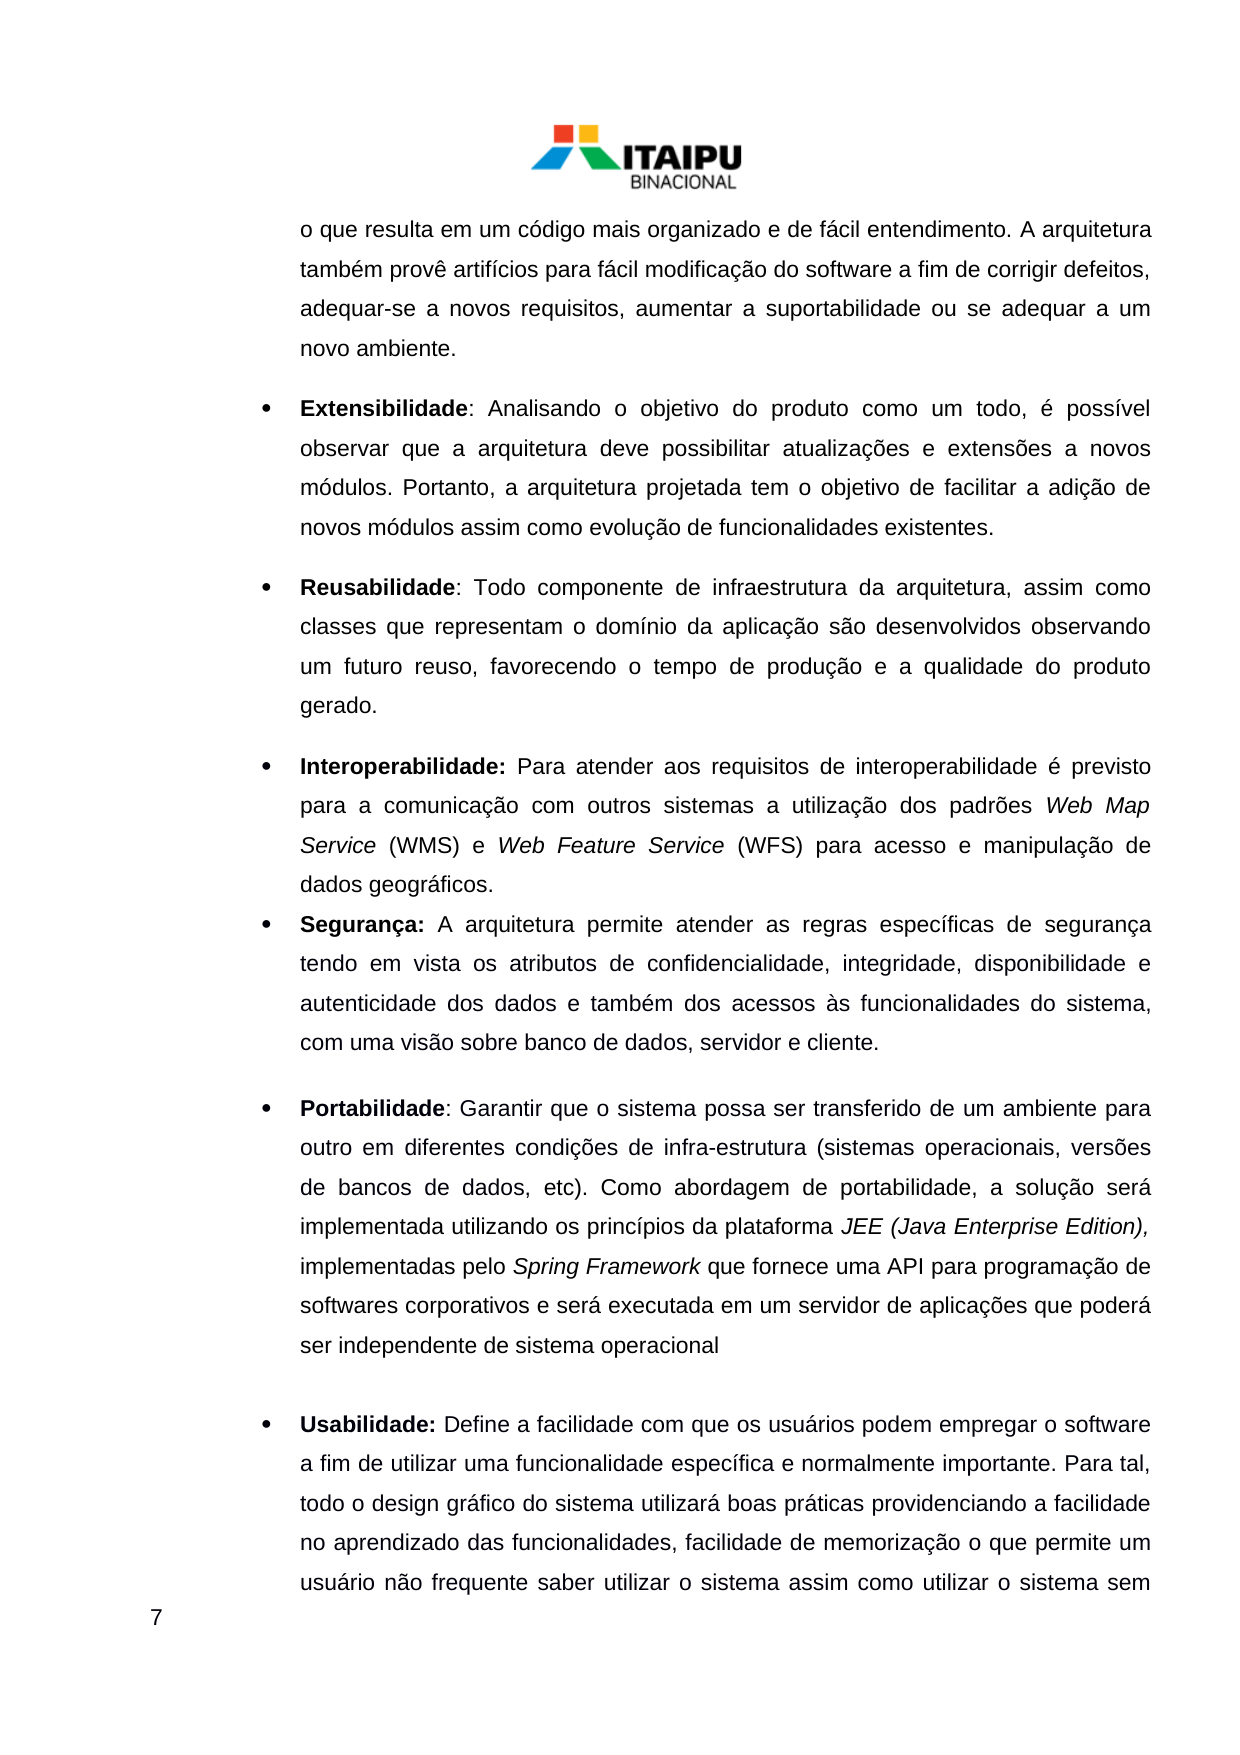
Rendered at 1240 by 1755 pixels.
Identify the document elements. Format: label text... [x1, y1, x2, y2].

list Usabilidade: Define a facilidade com que os usuários podem empregar o software a fim de utilizar uma funcionalidade específica e normalmente importante. Para tal, todo o design gráfico do sistema utilizará boas práticas providenciando a facilidade no aprendizado das funcionalidades, facilidade de memorização o que permite um usuário não frequente saber utilizar o sistema assim como utilizar o sistema sem [262, 1411, 1152, 1595]
list Segurança: A arquitetura permite atender as regras específicas de segurança tendo em vista os atributos de confidencialidade, integridade, disponibilidade e autenticidade dos dados e também dos acessos às funcionalidades do sistema, com uma visão sobre banco de dados, servidor e cliente. [262, 911, 1152, 1055]
list Interoperabilidade: Para atender aos requisitos de interoperabilidade é previsto para a comunicação com outros sistemas a utilização dos padrões Web Map Service (WMS) e Web Feature Service (WFS) para acesso e manipulação de dados geográficos. [262, 753, 1152, 897]
list Reusabilidade: Todo componente de infraestrutura da arquitetura, assim como classes que representam o domínio da aplicação são desenvolvidos observando um futuro reuso, favorecendo o tempo de produção e a qualidade do produto gerado. [262, 574, 1152, 719]
list Extensibilidade: Analisando o objetivo do produto como um todo, é possível observar que a arquitetura deve possibilitar atualizações e extensões a novos módulos. Portanto, a arquitetura projetada tem o objetivo de facilitar a adição de novos módulos assim como evolução de funcionalidades existentes. [262, 395, 1152, 540]
list o que resulta em um código mais organizado e de fácil entendimento. A arquitetura também provê artifícios para fácil modificação do software a fim de corrigir defeitos, adequar-se a novos requisitos, aumentar a suportabilidade ou se adequar a um novo ambiente. [262, 216, 1152, 361]
list Portabilidade: Garantir que o sistema possa ser transferido de um ambiente para outro em diferentes condições de infra-estrutura (sistemas operacionais, versões de bancos de dados, etc). Como abordagem de portabilidade, a solução será implementada utilizando os princípios da plataforma JEE (Java Enterprise Edition), implementadas pelo Spring Framework que fornece uma API para programação de softwares corporativos e será executada em um servidor de aplicações que poderá ser independente de sistema operacional [262, 1095, 1152, 1358]
